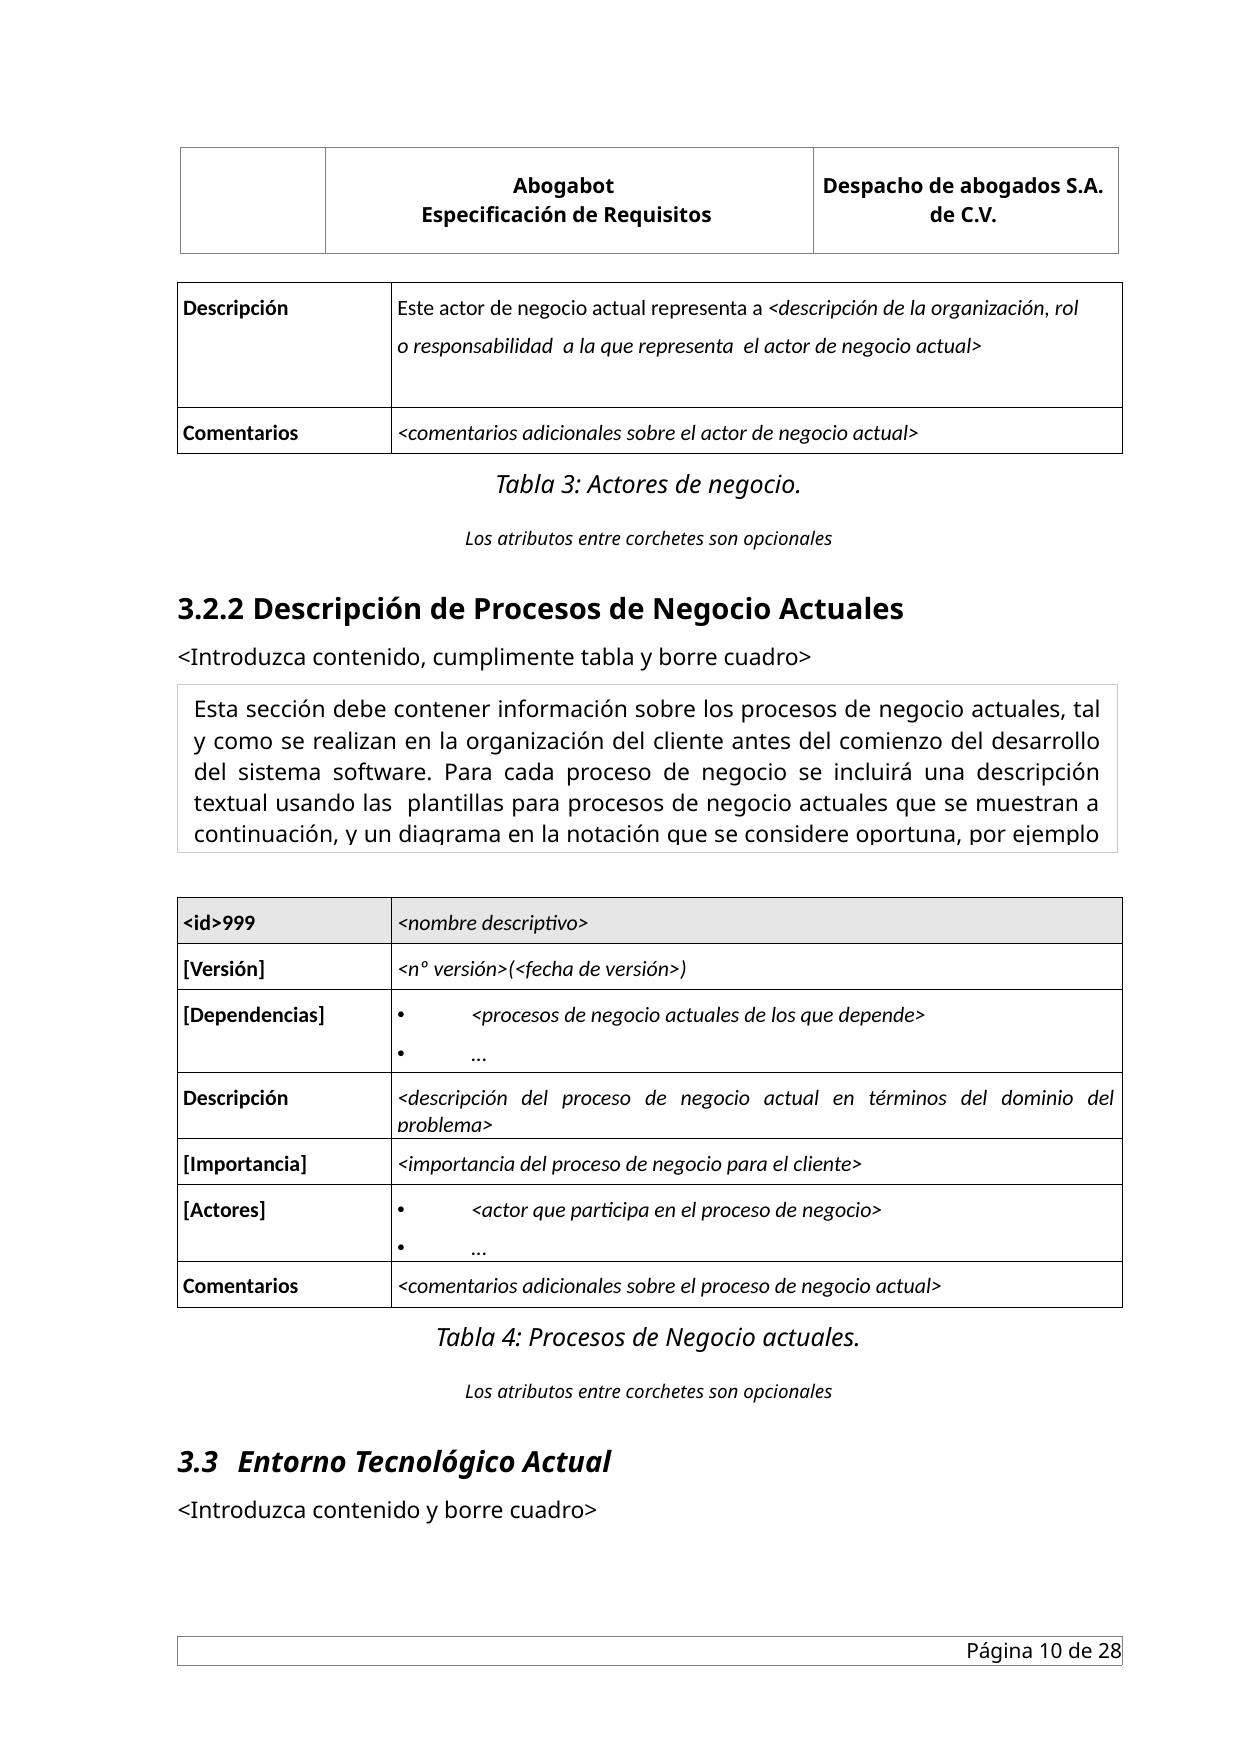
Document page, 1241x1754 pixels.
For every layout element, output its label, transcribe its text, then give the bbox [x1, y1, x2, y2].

text Los atributos entre corchetes son opcionales [177, 1379, 1122, 1404]
table_cell Comentarios [178, 1262, 391, 1307]
text Los atributos entre corchetes son opcionales [177, 525, 1122, 551]
table_header <nombre descriptivo> [392, 898, 1122, 943]
text <Introduzca contenido y borre cuadro> [177, 1494, 1122, 1525]
table_cell Descripción [178, 1073, 391, 1138]
table_cell <descripción del proceso de negocio actual en términos del dominio del problema> [392, 1073, 1122, 1138]
table_cell Este actor de negocio actual representa a <descripción de la organización, rol o responsabilidad a la que representa el actor de negocio actual> [392, 283, 1122, 407]
table_cell <nº versión>(<fecha de versión>) [392, 944, 1122, 989]
table_cell <comentarios adicionales sobre el proceso de negocio actual> [392, 1262, 1122, 1307]
text <Introduzca contenido, cumplimente tabla y borre cuadro> [177, 641, 1122, 672]
text Esta sección debe contener información sobre los procesos de negocio actuales, tal y como se realizan en la organización del cliente antes del comienzo del desarrollo del sistema software. Para cada proceso de negocio se incluirá una descripción textual usando las plantillas para procesos de negocio actuales que se muestran a continuación, y un diagrama en la notación que se considere oportuna, por ejemplo diagramas BPMN o diagramas de actividad UML. [194, 693, 1101, 844]
text Tabla 3: Actores de negocio. [177, 466, 1122, 500]
text Tabla 4: Procesos de Negocio actuales. [177, 1319, 1122, 1354]
table_cell Descripción [178, 283, 391, 407]
table_header <id>999 [178, 898, 391, 943]
table_cell [Actores] [178, 1185, 391, 1261]
table_cell Comentarios [178, 408, 391, 453]
subtitle Entorno Tecnológico Actual [177, 1442, 1122, 1481]
subtitle Descripción de Procesos de Negocio Actuales [177, 588, 1122, 628]
table_cell [Versión] [178, 944, 391, 989]
table_cell [Dependencias] [178, 990, 391, 1072]
table_cell <actor que participa en el proceso de negocio> ... [392, 1185, 1122, 1261]
table_cell [Importancia] [178, 1139, 391, 1184]
table_cell <comentarios adicionales sobre el actor de negocio actual> [392, 408, 1122, 453]
table_cell <procesos de negocio actuales de los que depende> ... [392, 990, 1122, 1072]
table_cell <importancia del proceso de negocio para el cliente> [392, 1139, 1122, 1184]
